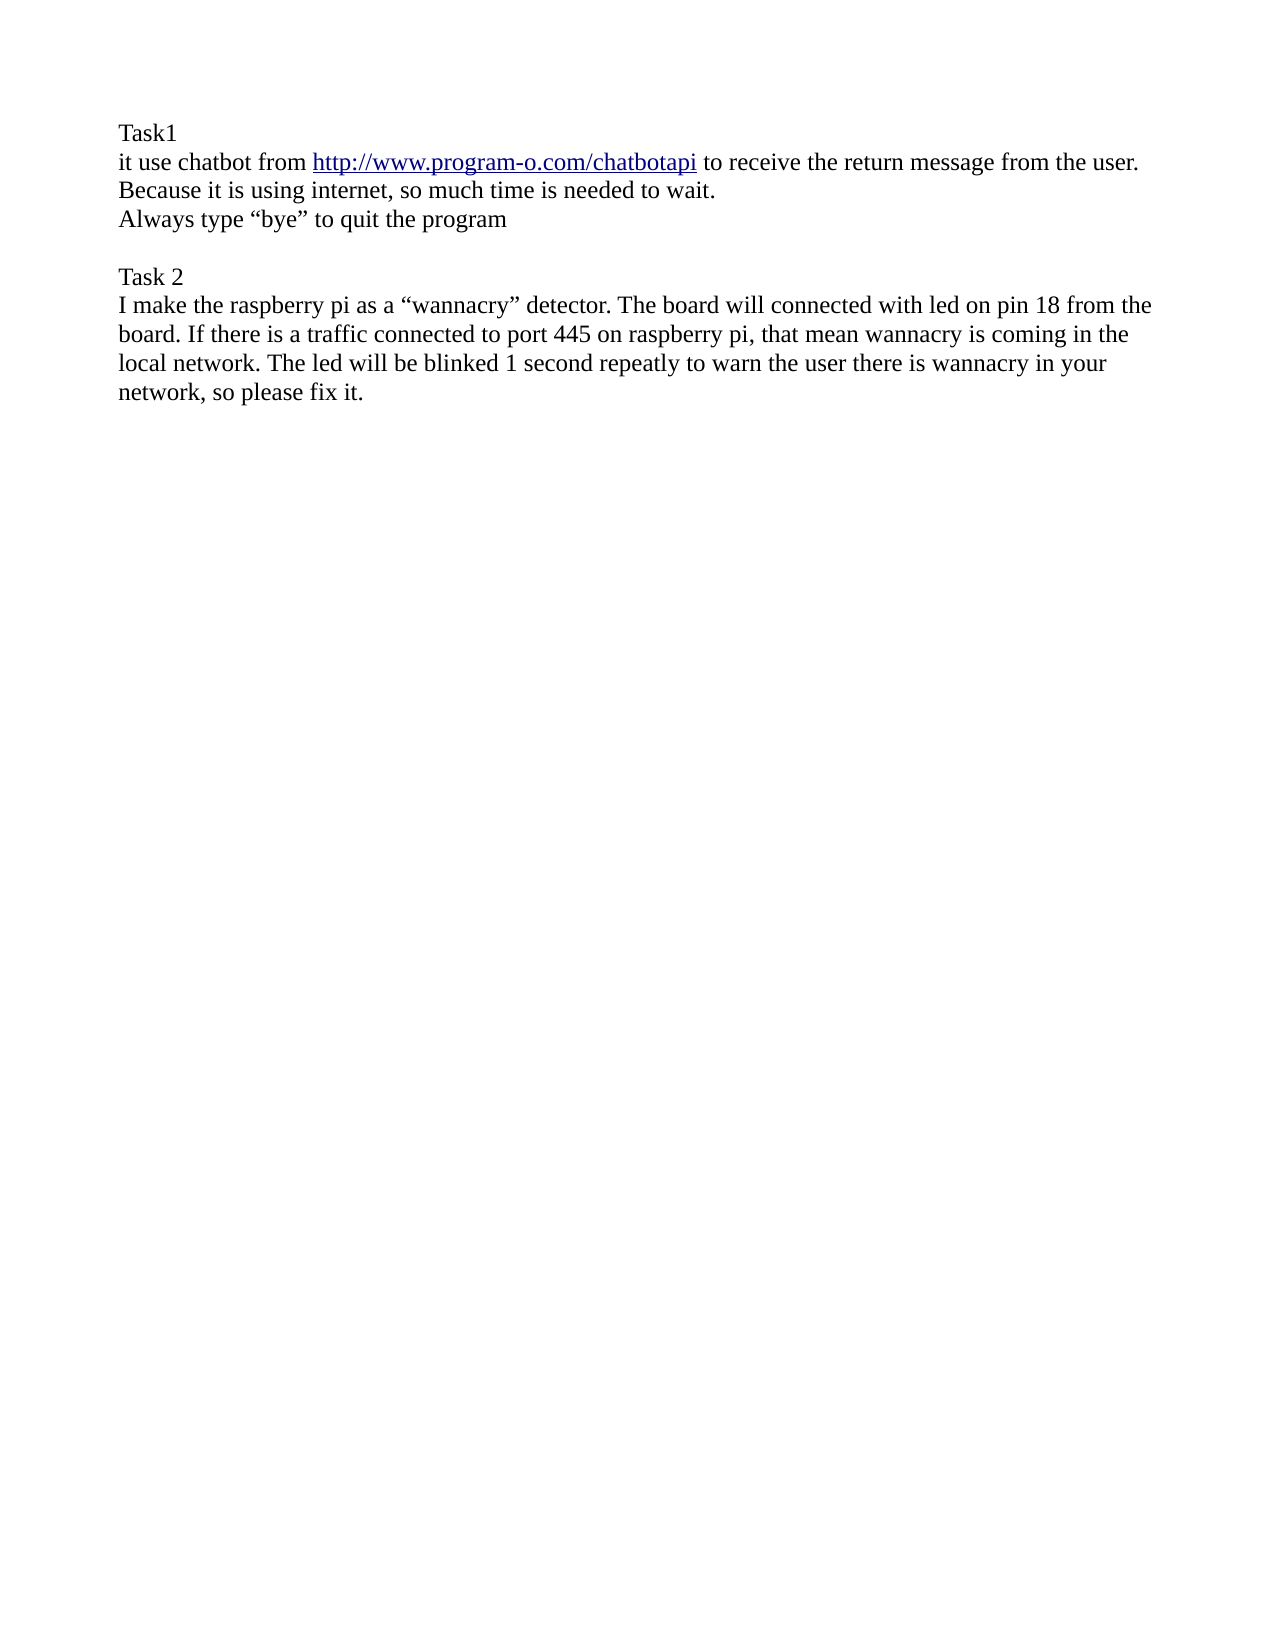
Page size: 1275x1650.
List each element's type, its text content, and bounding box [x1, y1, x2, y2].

text Task1 [118, 118, 1157, 147]
text Because it is using internet, so much time is needed to wait. [118, 176, 1157, 204]
text Always type “bye” to quit the program [118, 204, 1157, 233]
text I make the raspberry pi as a “wannacry” detector. The board will connected with led on pin 18 from the board. If there is a traffic connected to port 445 on raspberry pi, that mean wannacry is coming in the local network. The led will be blinked 1 second repeatly to warn the user there is wannacry in your network, so please fix it. [118, 291, 1157, 406]
text it use chatbot from http://www.program-o.com/chatbotapi to receive the return message from the user. [118, 147, 1157, 176]
text Task 2 [118, 262, 1157, 291]
